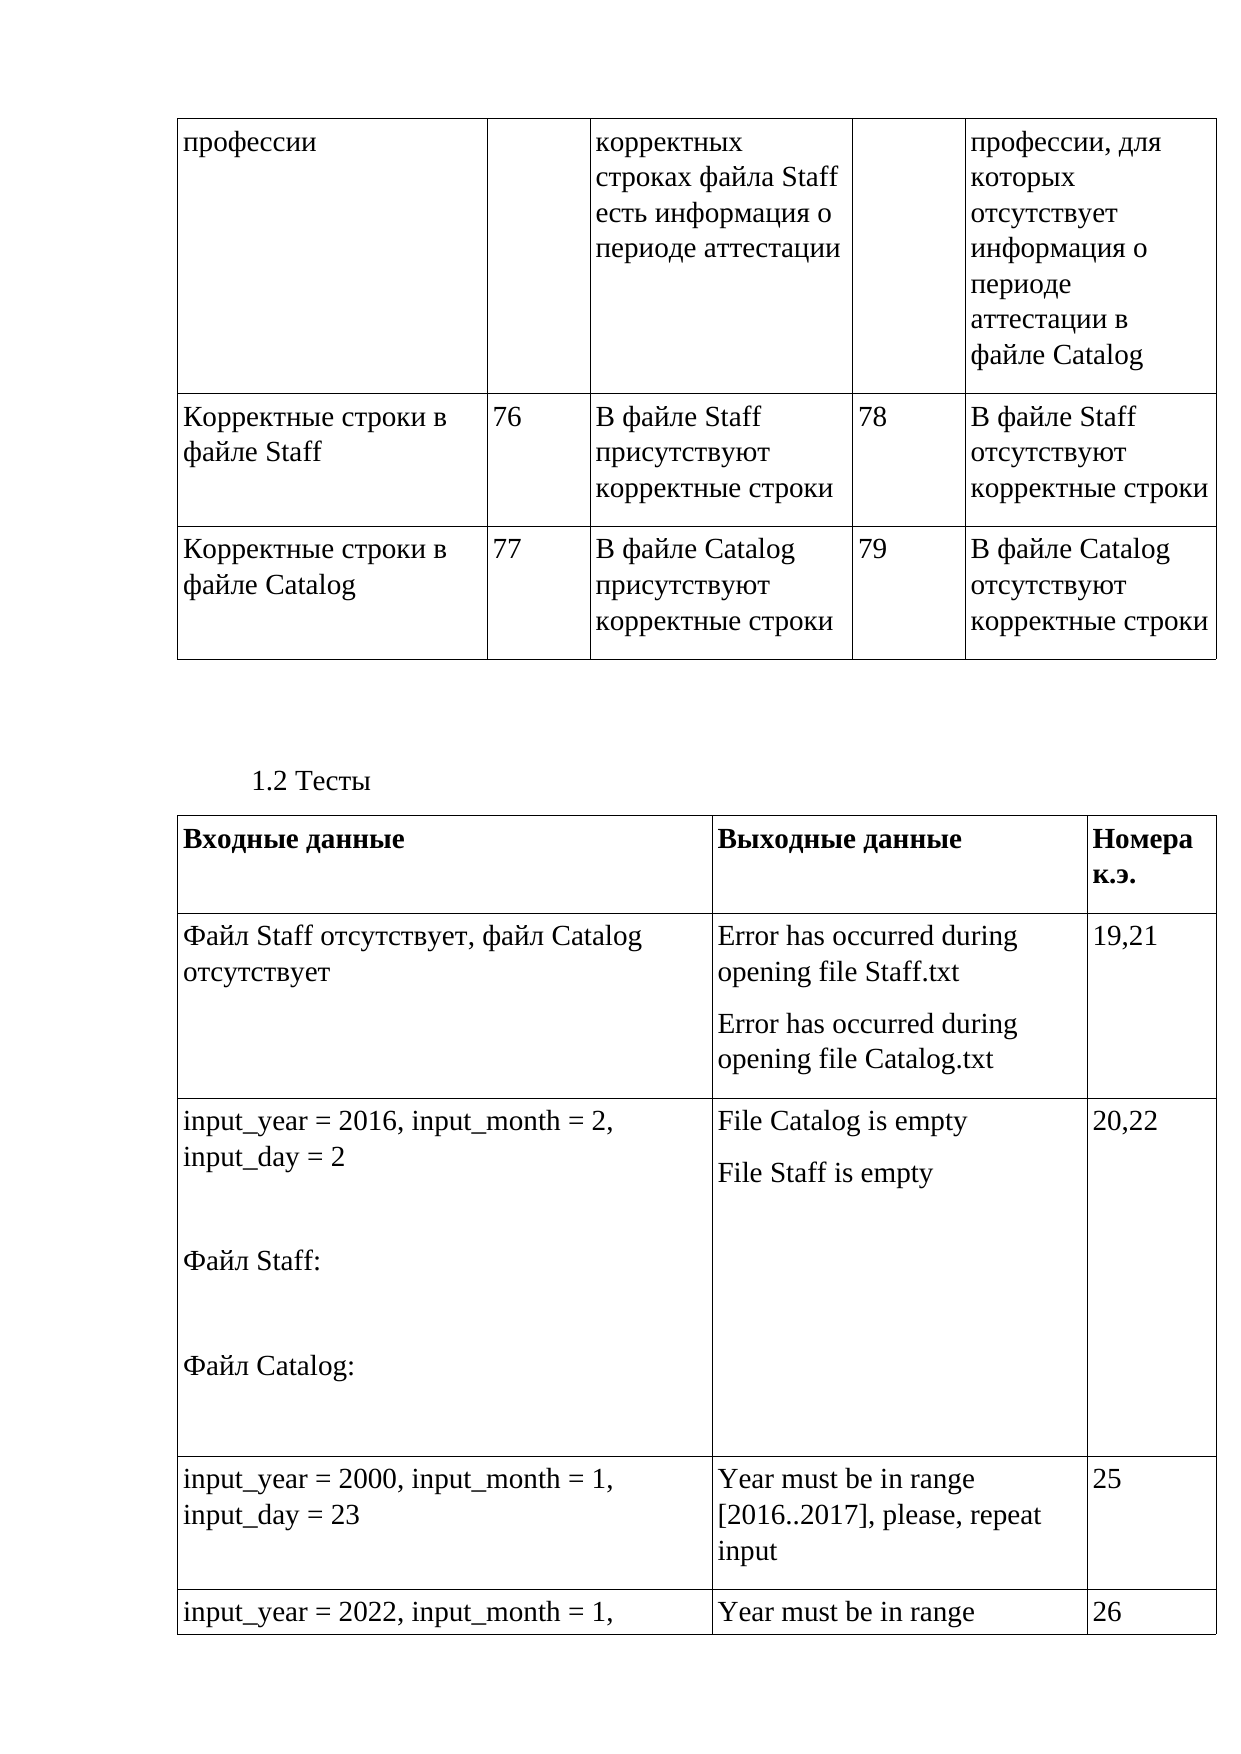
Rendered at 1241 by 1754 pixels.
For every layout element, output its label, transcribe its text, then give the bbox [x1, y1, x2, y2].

table_cell 19,21 [1088, 914, 1216, 1098]
table_cell Корректные строки в файле Catalog [178, 527, 487, 659]
table_cell input_year = 2022, input_month = 1, [178, 1590, 712, 1634]
table_cell В файле Staff присутствуют корректные строки [591, 394, 852, 526]
table_cell профессии, для которых отсутствует информация о периоде аттестации в файле Catalog [966, 119, 1216, 393]
table_cell 25 [1088, 1457, 1216, 1589]
table_header Входные данные [178, 816, 712, 913]
table_cell Файл Staff отсутствует, файл Catalog отсутствует [178, 914, 712, 1098]
table_cell Корректные строки в файле Staff [178, 394, 487, 526]
table_cell 76 [488, 394, 590, 526]
table_cell Error has occurred during opening file Staff.txt Error has occurred during opening file Catalog.txt [713, 914, 1087, 1098]
table_cell input_year = 2000, input_month = 1, input_day = 23 [178, 1457, 712, 1589]
table_header Номера к.э. [1088, 816, 1216, 913]
table_cell В файле Staff отсутствуют корректные строки [966, 394, 1216, 526]
table_cell 26 [1088, 1590, 1216, 1634]
table_cell корректных строках файла Staff есть информация о периоде аттестации [591, 119, 852, 393]
table_header Выходные данные [713, 816, 1087, 913]
table_cell Year must be in range [2016..2017], please, repeat input [713, 1457, 1087, 1589]
table_cell Year must be in range [713, 1590, 1087, 1634]
table_cell 78 [853, 394, 965, 526]
table_cell 77 [488, 527, 590, 659]
table_cell В файле Catalog отсутствуют корректные строки [966, 527, 1216, 659]
table_cell профессии [178, 119, 487, 393]
text 1.2 Тесты [177, 763, 1152, 797]
table_cell input_year = 2016, input_month = 2, input_day = 2 Файл Staff: Файл Catalog: [178, 1099, 712, 1456]
table_cell В файле Catalog присутствуют корректные строки [591, 527, 852, 659]
table_cell [853, 119, 965, 393]
table_cell 20,22 [1088, 1099, 1216, 1456]
table_cell File Catalog is empty File Staff is empty [713, 1099, 1087, 1456]
table_cell [488, 119, 590, 393]
table_cell 79 [853, 527, 965, 659]
